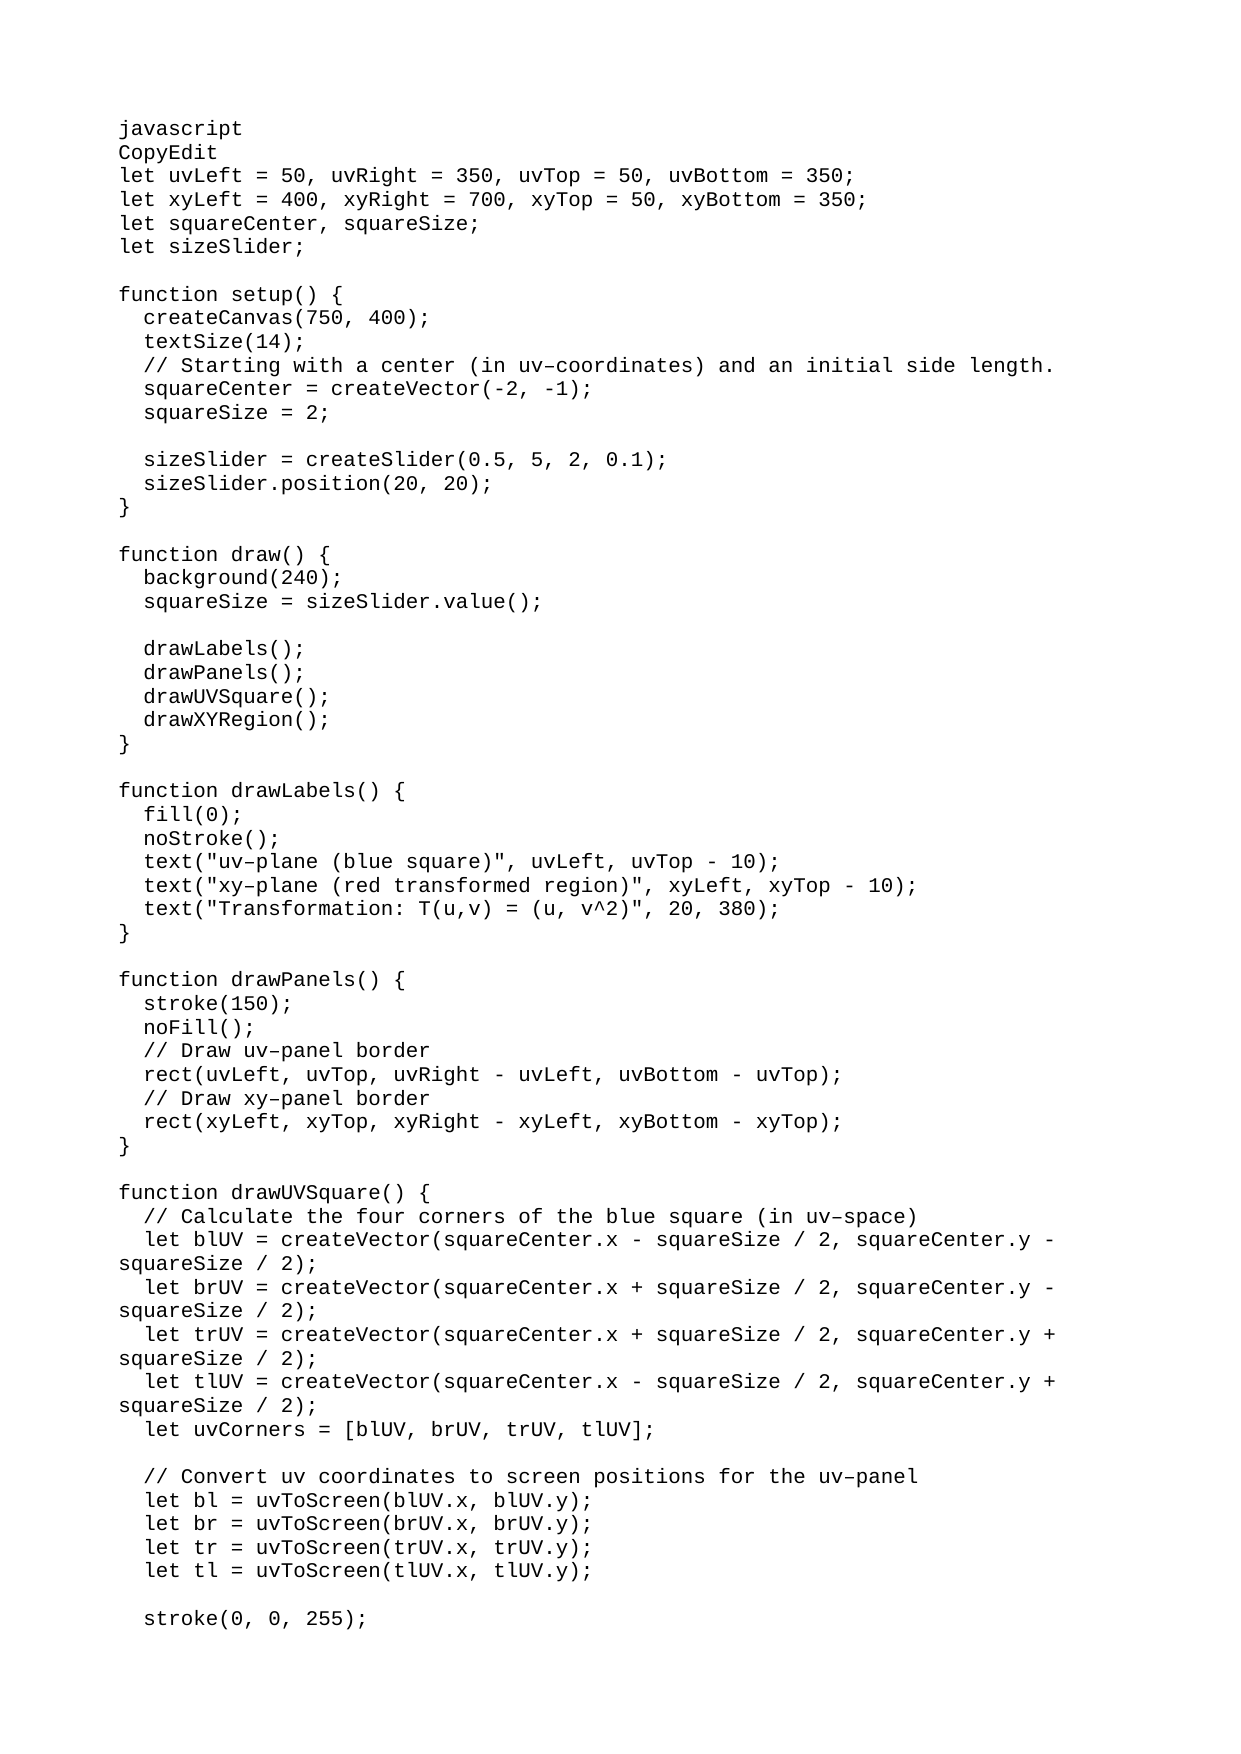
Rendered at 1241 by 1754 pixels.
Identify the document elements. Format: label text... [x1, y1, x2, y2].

text let tr = uvToScreen(trUV.x, trUV.y); [118, 1537, 1122, 1561]
text stroke(150); [118, 993, 1122, 1017]
text squareSize = sizeSlider.value(); [118, 591, 1122, 615]
text noStroke(); [118, 827, 1122, 851]
text let xyLeft = 400, xyRight = 700, xyTop = 50, xyBottom = 350; [118, 189, 1122, 213]
text let squareCenter, squareSize; [118, 213, 1122, 236]
text // Calculate the four corners of the blue square (in uv–space) [118, 1206, 1122, 1229]
text } [118, 1135, 1122, 1158]
text // Starting with a center (in uv–coordinates) and an initial side length. [118, 354, 1122, 378]
text textSize(14); [118, 331, 1122, 354]
text // Draw uv–panel border [118, 1040, 1122, 1064]
text rect(xyLeft, xyTop, xyRight - xyLeft, xyBottom - xyTop); [118, 1111, 1122, 1135]
text function drawLabels() { [118, 780, 1122, 804]
text createCanvas(750, 400); [118, 307, 1122, 331]
text // Convert uv coordinates to screen positions for the uv–panel [118, 1466, 1122, 1489]
text fill(0); [118, 804, 1122, 827]
text // Draw xy–panel border [118, 1088, 1122, 1111]
text let blUV = createVector(squareCenter.x - squareSize / 2, squareCenter.y - squareSize / 2); [118, 1229, 1122, 1277]
text function setup() { [118, 284, 1122, 307]
text drawXYRegion(); [118, 709, 1122, 733]
text text("Transformation: T(u,v) = (u, v^2)", 20, 380); [118, 898, 1122, 922]
text } [118, 922, 1122, 946]
text rect(uvLeft, uvTop, uvRight - uvLeft, uvBottom - uvTop); [118, 1064, 1122, 1088]
text let uvCorners = [blUV, brUV, trUV, tlUV]; [118, 1419, 1122, 1442]
text } [118, 733, 1122, 757]
text let tl = uvToScreen(tlUV.x, tlUV.y); [118, 1561, 1122, 1584]
text javascript [118, 118, 1122, 142]
text sizeSlider = createSlider(0.5, 5, 2, 0.1); [118, 449, 1122, 473]
text squareCenter = createVector(-2, -1); [118, 378, 1122, 402]
text CopyEdit [118, 142, 1122, 165]
text let bl = uvToScreen(blUV.x, blUV.y); [118, 1489, 1122, 1513]
text drawLabels(); [118, 638, 1122, 662]
text let tlUV = createVector(squareCenter.x - squareSize / 2, squareCenter.y + squareSize / 2); [118, 1371, 1122, 1419]
text function drawPanels() { [118, 969, 1122, 993]
text let br = uvToScreen(brUV.x, brUV.y); [118, 1513, 1122, 1537]
text let sizeSlider; [118, 236, 1122, 260]
text let uvLeft = 50, uvRight = 350, uvTop = 50, uvBottom = 350; [118, 165, 1122, 189]
text text("uv–plane (blue square)", uvLeft, uvTop - 10); [118, 851, 1122, 875]
text let trUV = createVector(squareCenter.x + squareSize / 2, squareCenter.y + squareSize / 2); [118, 1324, 1122, 1371]
text } [118, 496, 1122, 520]
text text("xy–plane (red transformed region)", xyLeft, xyTop - 10); [118, 875, 1122, 898]
text sizeSlider.position(20, 20); [118, 473, 1122, 496]
text noFill(); [118, 1017, 1122, 1040]
text squareSize = 2; [118, 402, 1122, 426]
text function draw() { [118, 544, 1122, 567]
text function drawUVSquare() { [118, 1182, 1122, 1206]
text stroke(0, 0, 255); [118, 1608, 1122, 1631]
text let brUV = createVector(squareCenter.x + squareSize / 2, squareCenter.y - squareSize / 2); [118, 1277, 1122, 1324]
text drawPanels(); [118, 662, 1122, 686]
text background(240); [118, 567, 1122, 591]
text drawUVSquare(); [118, 686, 1122, 709]
